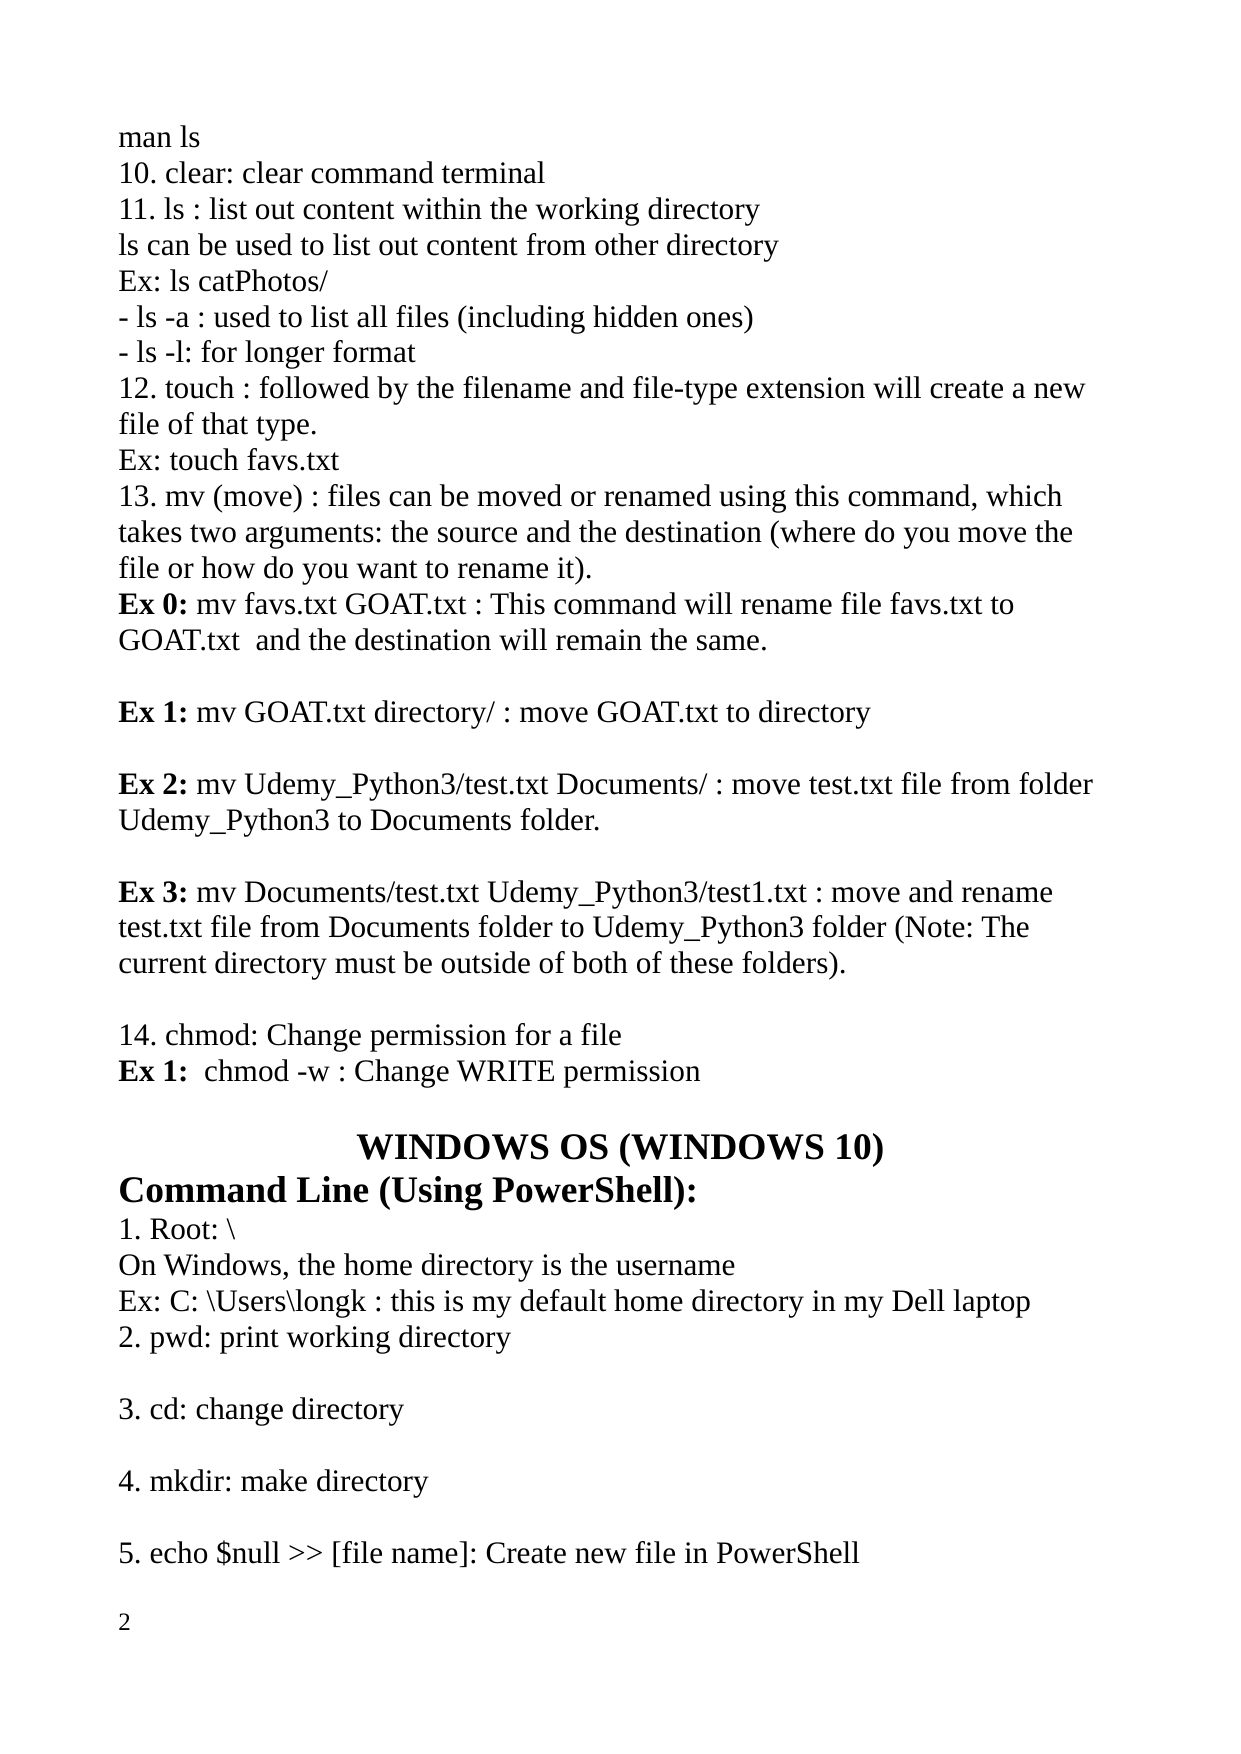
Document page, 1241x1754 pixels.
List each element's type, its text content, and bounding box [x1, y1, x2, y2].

text Command Line (Using PowerShell): [118, 1167, 1122, 1211]
text Ex: ls catPhotos/ [118, 262, 1122, 298]
text 2. pwd: print working directory [118, 1318, 1122, 1354]
text 10. clear: clear command terminal [118, 154, 1122, 190]
text ls can be used to list out content from other directory [118, 226, 1122, 262]
text Ex: touch favs.txt [118, 442, 1122, 477]
text - ls -l: for longer format [118, 334, 1122, 370]
text Ex: C: \Users\longk : this is my default home directory in my Dell laptop [118, 1282, 1122, 1318]
text On Windows, the home directory is the username [118, 1247, 1122, 1282]
text Ex 0: mv favs.txt GOAT.txt : This command will rename file favs.txt to GOAT.txt and the destination will remain the same. [118, 585, 1122, 657]
text Ex 1: chmod -w : Change WRITE permission [118, 1052, 1122, 1088]
text 11. ls : list out content within the working directory [118, 190, 1122, 226]
text 13. mv (move) : files can be moved or renamed using this command, which takes two arguments: the source and the destination (where do you move the file or how do you want to rename it). [118, 477, 1122, 585]
text man ls [118, 118, 1122, 154]
text WINDOWS OS (WINDOWS 10) [118, 1124, 1122, 1167]
text 14. chmod: Change permission for a file [118, 1017, 1122, 1052]
text - ls -a : used to list all files (including hidden ones) [118, 298, 1122, 334]
text Ex 2: mv Udemy_Python3/test.txt Documents/ : move test.txt file from folder Udemy_Python3 to Documents folder. [118, 765, 1122, 837]
text Ex 3: mv Documents/test.txt Udemy_Python3/test1.txt : move and rename test.txt file from Documents folder to Udemy_Python3 folder (Note: The current directory must be outside of both of these folders). [118, 873, 1122, 981]
text 4. mkdir: make directory [118, 1462, 1122, 1498]
text 1. Root: \ [118, 1211, 1122, 1247]
text 5. echo $null >> [file name]: Create new file in PowerShell [118, 1534, 1122, 1570]
text Ex 1: mv GOAT.txt directory/ : move GOAT.txt to directory [118, 693, 1122, 729]
text 12. touch : followed by the filename and file-type extension will create a new file of that type. [118, 370, 1122, 442]
text 3. cd: change directory [118, 1390, 1122, 1426]
